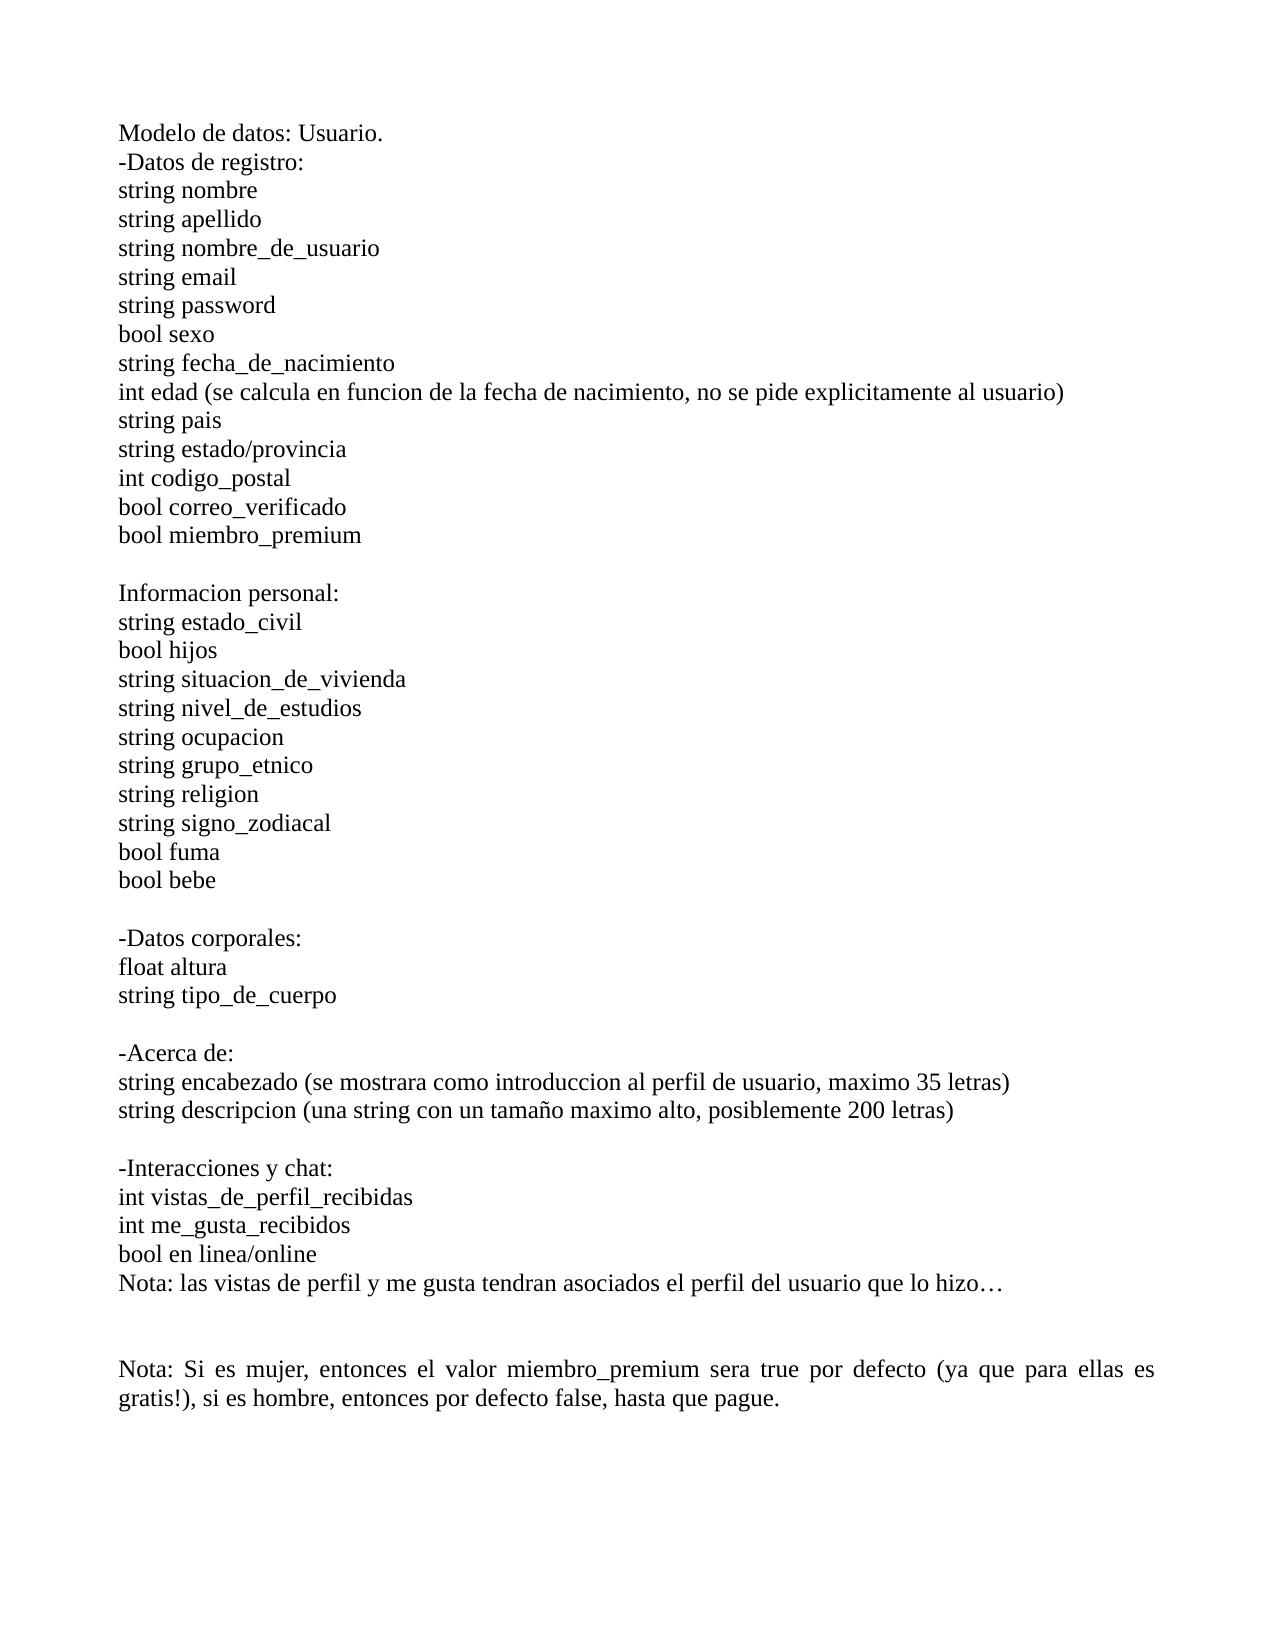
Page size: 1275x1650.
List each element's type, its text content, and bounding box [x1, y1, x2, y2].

text Nota: Si es mujer, entonces el valor miembro_premium sera true por defecto (ya que para ellas es gratis!), si es hombre, entonces por defecto false, hasta que pague. [118, 1354, 1157, 1412]
text Nota: las vistas de perfil y me gusta tendran asociados el perfil del usuario que lo hizo… [118, 1268, 1157, 1297]
text string pais [118, 406, 1157, 434]
text string nivel_de_estudios [118, 693, 1157, 722]
text string nombre [118, 176, 1157, 204]
text bool hijos [118, 636, 1157, 664]
text int vistas_de_perfil_recibidas [118, 1182, 1157, 1211]
text float altura [118, 952, 1157, 981]
text string tipo_de_cuerpo [118, 981, 1157, 1009]
text string descripcion (una string con un tamaño maximo alto, posiblemente 200 letras) [118, 1096, 1157, 1124]
text int me_gusta_recibidos [118, 1211, 1157, 1239]
text string estado_civil [118, 607, 1157, 636]
text int codigo_postal [118, 463, 1157, 492]
text bool miembro_premium [118, 521, 1157, 549]
text string apellido [118, 204, 1157, 233]
text bool en linea/online [118, 1239, 1157, 1268]
text string signo_zodiacal [118, 808, 1157, 837]
text -Datos corporales: [118, 923, 1157, 952]
text Modelo de datos: Usuario. [118, 118, 1157, 147]
text string encabezado (se mostrara como introduccion al perfil de usuario, maximo 35 letras) [118, 1067, 1157, 1096]
text string grupo_etnico [118, 751, 1157, 779]
text bool sexo [118, 319, 1157, 348]
text string password [118, 291, 1157, 319]
text Informacion personal: [118, 578, 1157, 607]
text bool correo_verificado [118, 492, 1157, 521]
text -Acerca de: [118, 1038, 1157, 1067]
text -Datos de registro: [118, 147, 1157, 176]
text bool bebe [118, 866, 1157, 894]
text string nombre_de_usuario [118, 233, 1157, 262]
text string ocupacion [118, 722, 1157, 751]
text string email [118, 262, 1157, 291]
text string religion [118, 779, 1157, 808]
text string fecha_de_nacimiento [118, 348, 1157, 377]
text bool fuma [118, 837, 1157, 866]
text string situacion_de_vivienda [118, 664, 1157, 693]
text int edad (se calcula en funcion de la fecha de nacimiento, no se pide explicitamente al usuario) [118, 377, 1157, 406]
text string estado/provincia [118, 434, 1157, 463]
text -Interacciones y chat: [118, 1153, 1157, 1182]
